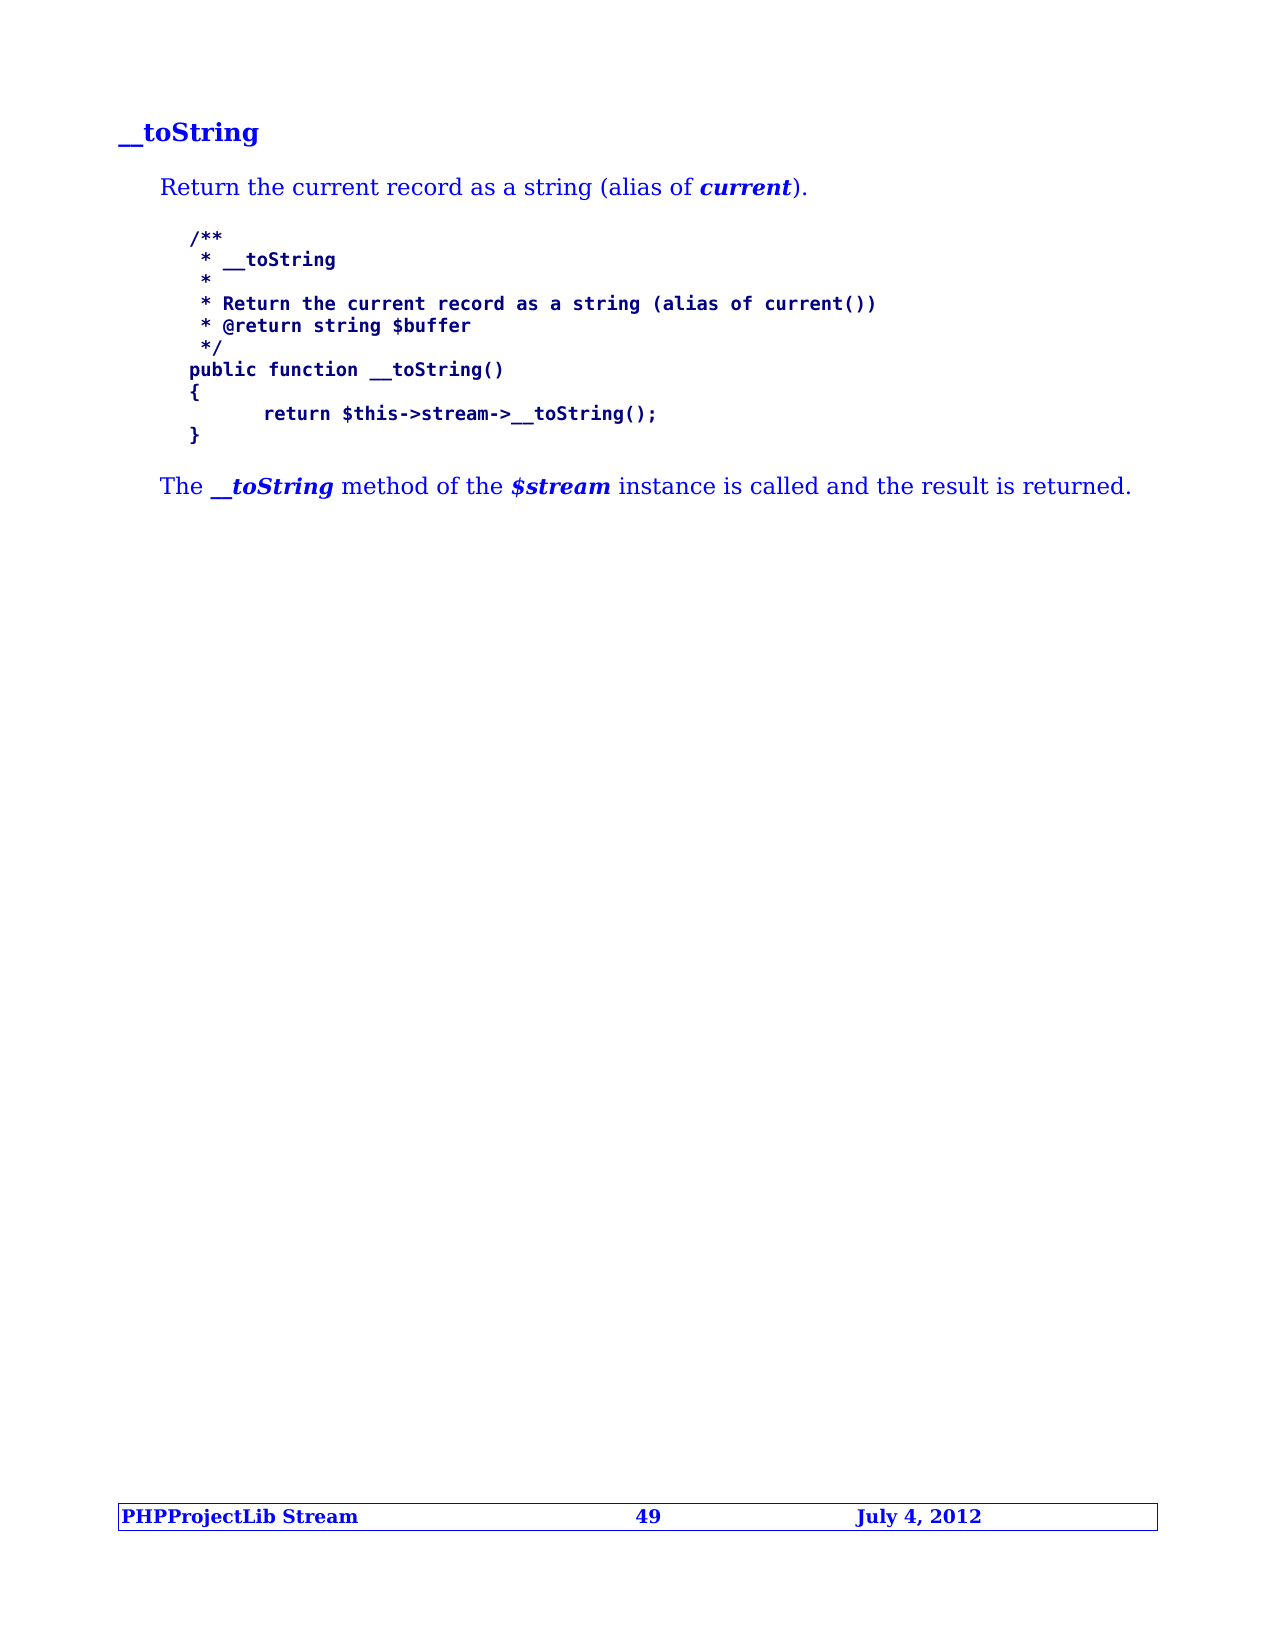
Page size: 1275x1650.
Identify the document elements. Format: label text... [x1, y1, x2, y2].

list * __toString [189, 249, 1157, 271]
list return $this->stream->__toString(); [189, 402, 1157, 424]
list */ [189, 337, 1157, 359]
list * @return string $buffer [189, 315, 1157, 337]
list * Return the current record as a string (alias of current()) [189, 293, 1157, 315]
title __toString [118, 118, 1157, 147]
list { [189, 381, 1157, 402]
list /** [189, 227, 1157, 249]
text Return the current record as a string (alias of current). [159, 174, 1157, 201]
list } [189, 424, 1157, 446]
list * [189, 271, 1157, 293]
list public function __toString() [189, 359, 1157, 381]
text The __toString method of the $stream instance is called and the result is returned. [159, 473, 1157, 499]
